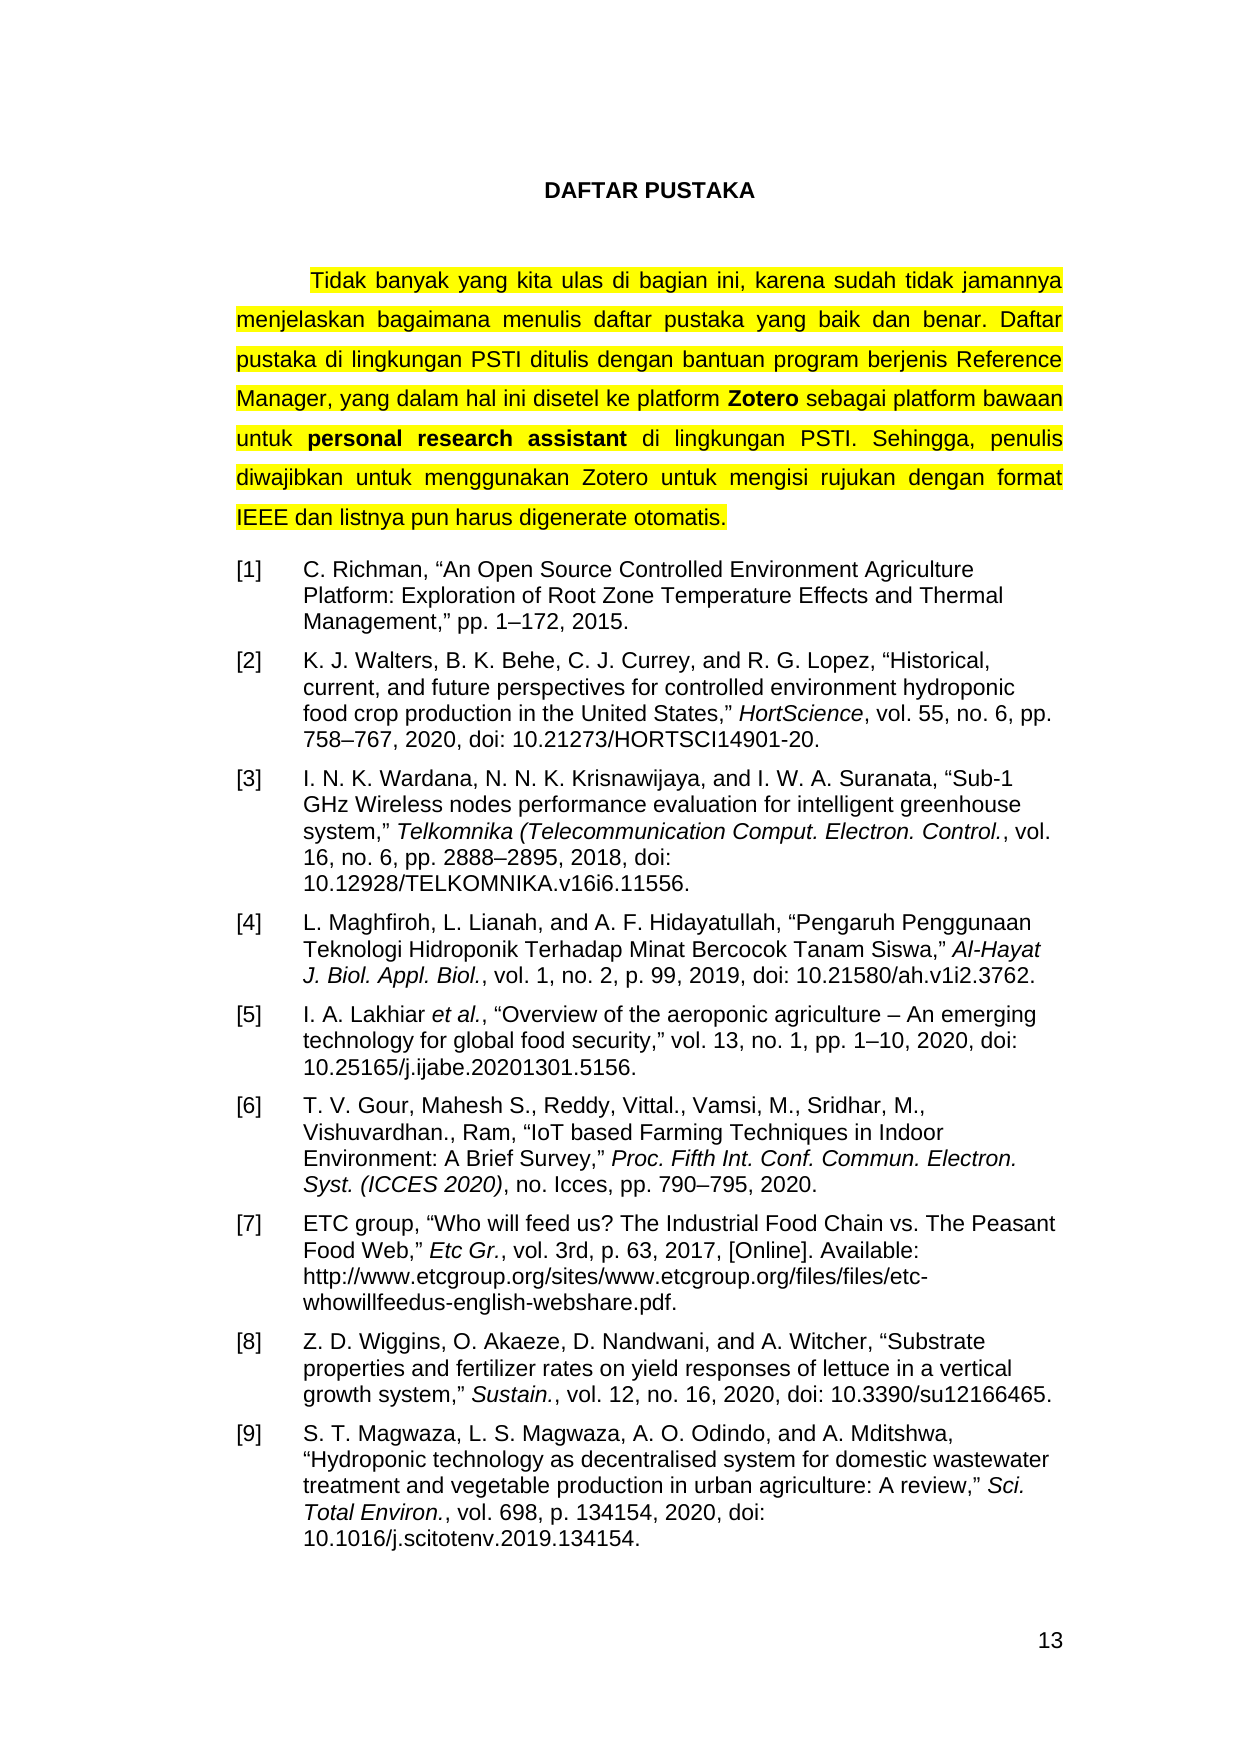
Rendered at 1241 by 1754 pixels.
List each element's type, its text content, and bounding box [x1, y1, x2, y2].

text [6] T. V. Gour, Mahesh S., Reddy, Vittal., Vamsi, M., Sridhar, M., Vishuvardhan., Ram, “IoT based Farming Techniques in Indoor Environment: A Brief Survey,” Proc. Fifth Int. Conf. Commun. Electron. Syst. (ICCES 2020), no. Icces, pp. 790–795, 2020. [236, 1092, 1063, 1198]
text [5] I. A. Lakhiar et al., “Overview of the aeroponic agriculture – An emerging technology for global food security,” vol. 13, no. 1, pp. 1–10, 2020, doi: 10.25165/j.ijabe.20201301.5156. [236, 1001, 1063, 1080]
subtitle DAFTAR PUSTAKA [236, 177, 1063, 203]
text [3] I. N. K. Wardana, N. N. K. Krisnawijaya, and I. W. A. Suranata, “Sub-1 GHz Wireless nodes performance evaluation for intelligent greenhouse system,” Telkomnika (Telecommunication Comput. Electron. Control., vol. 16, no. 6, pp. 2888–2895, 2018, doi: 10.12928/TELKOMNIKA.v16i6.11556. [236, 765, 1063, 897]
text [8] Z. D. Wiggins, O. Akaeze, D. Nandwani, and A. Witcher, “Substrate properties and fertilizer rates on yield responses of lettuce in a vertical growth system,” Sustain., vol. 12, no. 16, 2020, doi: 10.3390/su12166465. [236, 1328, 1063, 1407]
text Tidak banyak yang kita ulas di bagian ini, karena sudah tidak jamannya menjelaskan bagaimana menulis daftar pustaka yang baik dan benar. Daftar pustaka di lingkungan PSTI ditulis dengan bantuan program berjenis Reference Manager, yang dalam hal ini disetel ke platform Zotero sebagai platform bawaan untuk personal research assistant di lingkungan PSTI. Sehingga, penulis diwajibkan untuk menggunakan Zotero untuk mengisi rujukan dengan format IEEE dan listnya pun harus digenerate otomatis. [236, 267, 1063, 530]
text [7] ETC group, “Who will feed us? The Industrial Food Chain vs. The Peasant Food Web,” Etc Gr., vol. 3rd, p. 63, 2017, [Online]. Available: http://www.etcgroup.org/sites/www.etcgroup.org/files/files/etc-whowillfeedus-english-webshare.pdf. [236, 1210, 1063, 1316]
text [1] C. Richman, “An Open Source Controlled Environment Agriculture Platform: Exploration of Root Zone Temperature Effects and Thermal Management,” pp. 1–172, 2015. [236, 556, 1063, 634]
text [9] S. T. Magwaza, L. S. Magwaza, A. O. Odindo, and A. Mditshwa, “Hydroponic technology as decentralised system for domestic wastewater treatment and vegetable production in urban agriculture: A review,” Sci. Total Environ., vol. 698, p. 134154, 2020, doi: 10.1016/j.scitotenv.2019.134154. [236, 1420, 1063, 1552]
text [4] L. Maghfiroh, L. Lianah, and A. F. Hidayatullah, “Pengaruh Penggunaan Teknologi Hidroponik Terhadap Minat Bercocok Tanam Siswa,” Al-Hayat J. Biol. Appl. Biol., vol. 1, no. 2, p. 99, 2019, doi: 10.21580/ah.v1i2.3762. [236, 909, 1063, 988]
text [2] K. J. Walters, B. K. Behe, C. J. Currey, and R. G. Lopez, “Historical, current, and future perspectives for controlled environment hydroponic food crop production in the United States,” HortScience, vol. 55, no. 6, pp. 758–767, 2020, doi: 10.21273/HORTSCI14901-20. [236, 647, 1063, 752]
